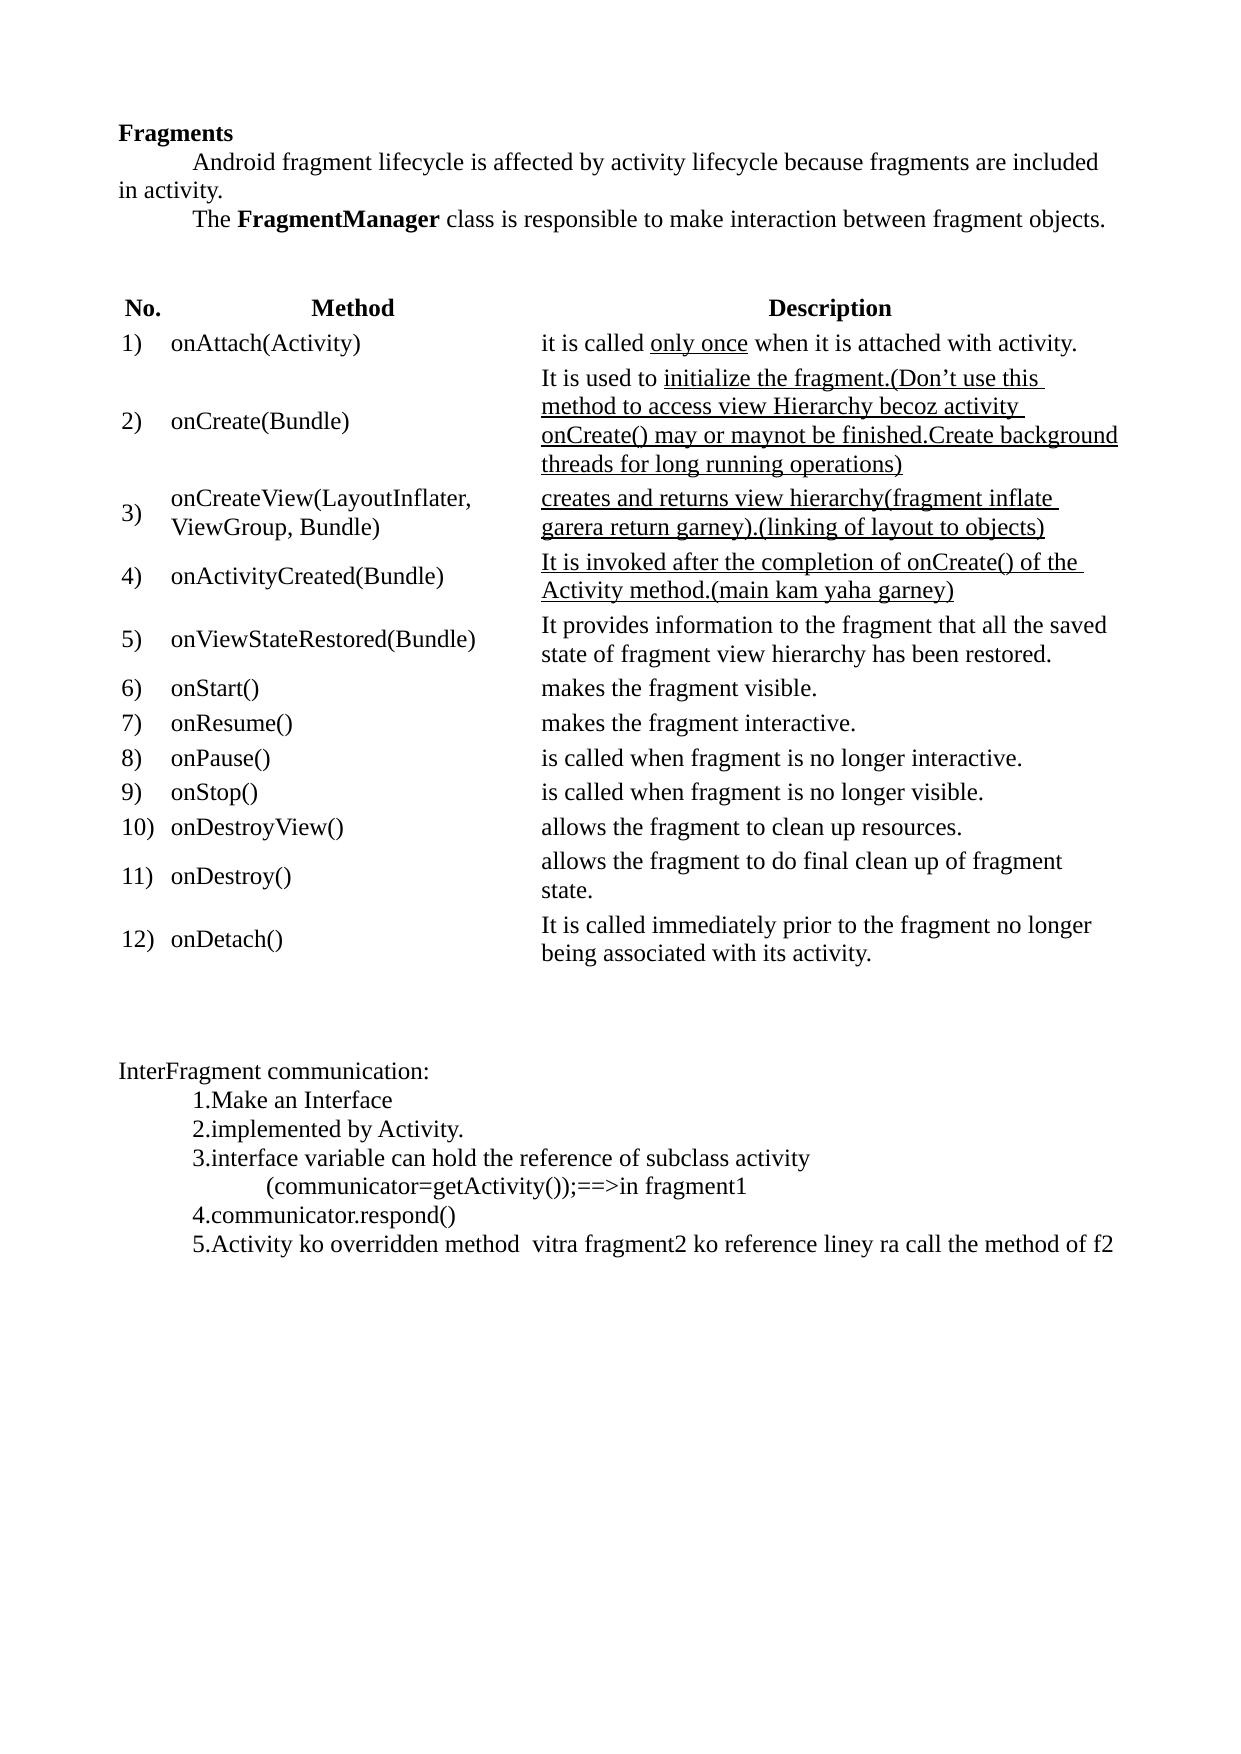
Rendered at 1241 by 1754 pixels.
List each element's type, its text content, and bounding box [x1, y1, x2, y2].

table_cell allows the fragment to do final clean up of fragment state. [538, 844, 1122, 907]
table_header Method [168, 291, 538, 325]
table_cell onResume() [168, 705, 538, 740]
table_cell 1) [118, 325, 168, 360]
table_header Description [538, 291, 1122, 325]
table_cell It provides information to the fragment that all the saved state of fragment view hierarchy has been restored. [538, 607, 1122, 671]
table_cell It is called immediately prior to the fragment no longer being associated with its activity. [538, 907, 1122, 970]
table_cell onDestroyView() [168, 809, 538, 843]
table_cell creates and returns view hierarchy(fragment inflate garera return garney).(linking of layout to objects) [538, 481, 1122, 544]
table_cell 9) [118, 774, 168, 809]
text 4.communicator.respond() [118, 1200, 1122, 1229]
text 3.interface variable can hold the reference of subclass activity [118, 1143, 1122, 1171]
table_cell 12) [118, 907, 168, 970]
table_cell 7) [118, 705, 168, 740]
text 1.Make an Interface [118, 1085, 1122, 1114]
table_cell 5) [118, 607, 168, 671]
text InterFragment communication: [118, 1056, 1122, 1085]
table_cell onStart() [168, 671, 538, 705]
text Fragments [118, 118, 1122, 147]
table_cell It is used to initialize the fragment.(Don’t use this method to access view Hierarchy becoz activity onCreate() may or maynot be finished.Create background threads for long running operations) [538, 360, 1122, 481]
text (communicator=getActivity());==>in fragment1 [118, 1171, 1122, 1200]
table_cell is called when fragment is no longer visible. [538, 774, 1122, 809]
table_cell allows the fragment to clean up resources. [538, 809, 1122, 843]
table_cell onCreateView(LayoutInflater, ViewGroup, Bundle) [168, 481, 538, 544]
table_cell 8) [118, 740, 168, 774]
table_cell onDetach() [168, 907, 538, 970]
text Android fragment lifecycle is affected by activity lifecycle because fragments are included in activity. [118, 147, 1122, 204]
table_cell 4) [118, 544, 168, 607]
table_cell onPause() [168, 740, 538, 774]
table_cell onAttach(Activity) [168, 325, 538, 360]
table_cell 3) [118, 481, 168, 544]
table_cell onActivityCreated(Bundle) [168, 544, 538, 607]
table_header No. [118, 291, 168, 325]
table_cell onStop() [168, 774, 538, 809]
table_cell onDestroy() [168, 844, 538, 907]
text 5.Activity ko overridden method vitra fragment2 ko reference liney ra call the method of f2 [118, 1229, 1122, 1258]
table_cell 10) [118, 809, 168, 843]
table_cell makes the fragment visible. [538, 671, 1122, 705]
table_cell It is invoked after the completion of onCreate() of the Activity method.(main kam yaha garney) [538, 544, 1122, 607]
table_cell is called when fragment is no longer interactive. [538, 740, 1122, 774]
text 2.implemented by Activity. [118, 1114, 1122, 1143]
table_cell 6) [118, 671, 168, 705]
table_cell 11) [118, 844, 168, 907]
table_cell onViewStateRestored(Bundle) [168, 607, 538, 671]
table_cell makes the fragment interactive. [538, 705, 1122, 740]
table_cell onCreate(Bundle) [168, 360, 538, 481]
table_cell 2) [118, 360, 168, 481]
text The FragmentManager class is responsible to make interaction between fragment objects. [118, 204, 1122, 233]
table_cell it is called only once when it is attached with activity. [538, 325, 1122, 360]
